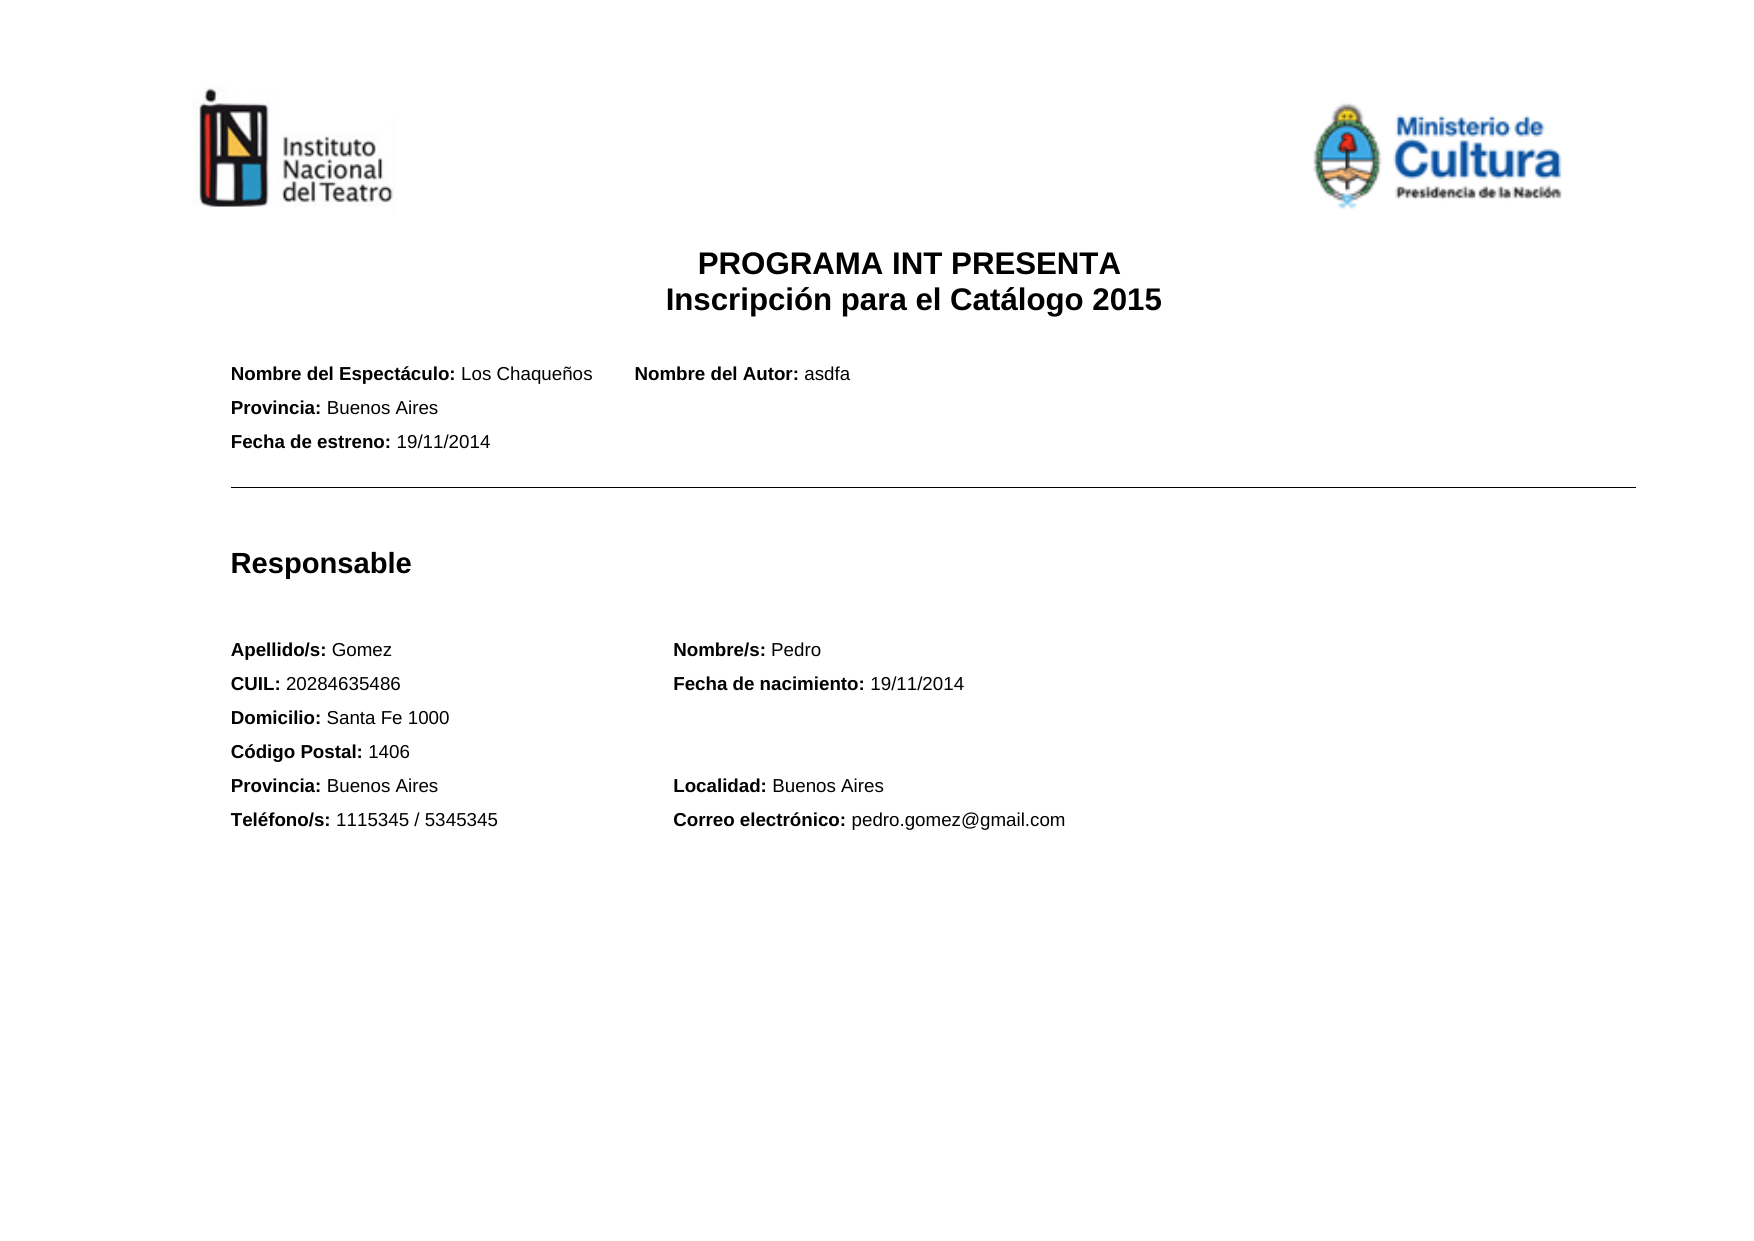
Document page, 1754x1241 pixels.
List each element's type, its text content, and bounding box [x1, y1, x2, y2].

text Provincia: Buenos Aires Localidad: Buenos Aires [231, 775, 1636, 796]
text Nombre del Espectáculo: Los Chaqueños Nombre del Autor: asdfa [118, 363, 1636, 384]
text Teléfono/s: 1115345 / 5345345 Correo electrónico: pedro.gomez@gmail.com [231, 809, 1636, 831]
text Código Postal: 1406 [231, 741, 1636, 762]
text Provincia: Buenos Aires [231, 397, 1636, 418]
text Inscripción para el Catálogo 2015 [118, 281, 1636, 317]
text Responsable [230, 547, 1636, 580]
text PROGRAMA INT PRESENTA [118, 245, 1636, 281]
text Domicilio: Santa Fe 1000 [231, 707, 1636, 728]
text Fecha de estreno: 19/11/2014 [231, 431, 1636, 452]
picture [1298, 97, 1578, 213]
text Apellido/s: Gomez Nombre/s: Pedro [231, 639, 1636, 660]
picture [192, 83, 456, 213]
text CUIL: 20284635486 Fecha de nacimiento: 19/11/2014 [231, 673, 1636, 694]
